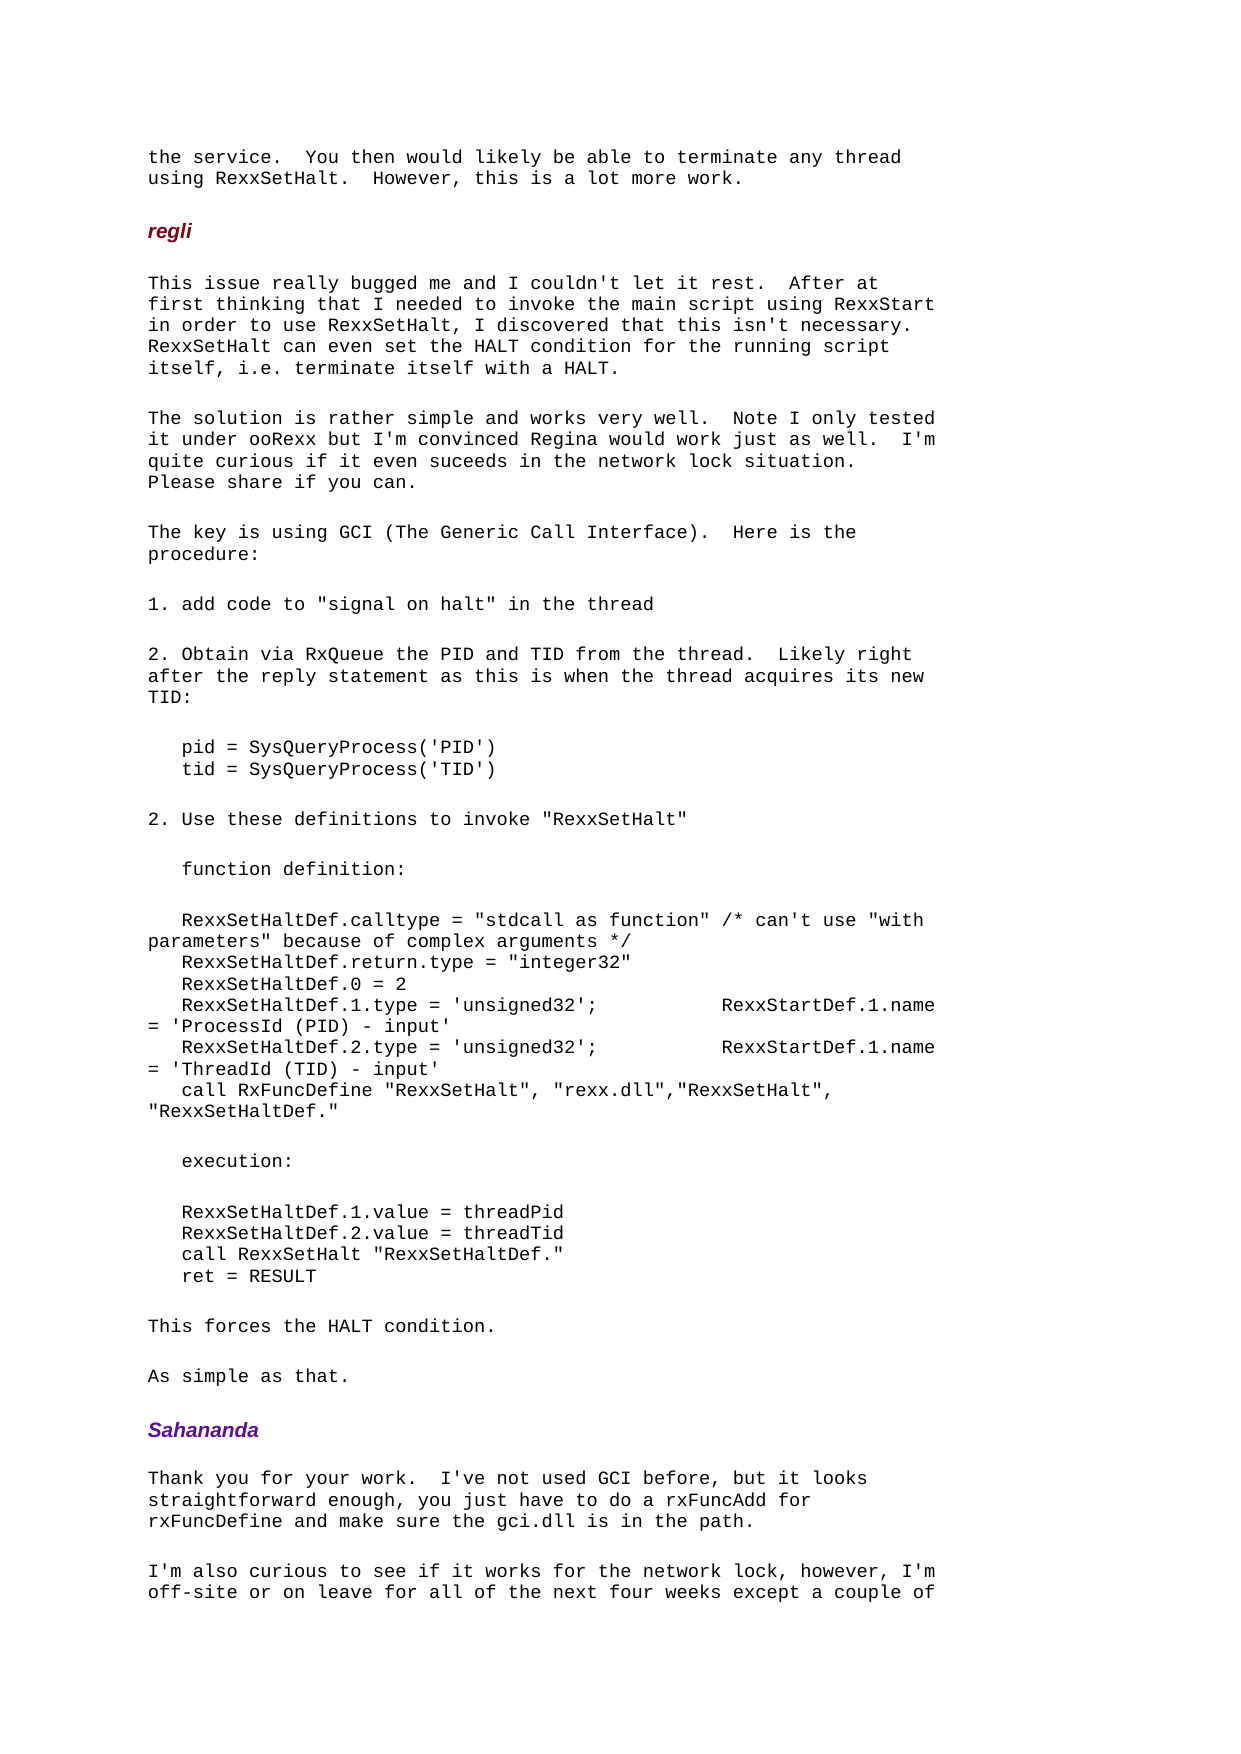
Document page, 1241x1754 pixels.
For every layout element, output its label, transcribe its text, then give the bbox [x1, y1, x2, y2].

text Thank you for your work. I've not used GCI before, but it looks straightforward enough, you just have to do a rxFuncAdd for rxFuncDefine and make sure the gci.dll is in the path. [148, 1469, 1093, 1533]
text pid = SysQueryProcess('PID') tid = SysQueryProcess('TID') [148, 738, 1093, 781]
subtitle regli [148, 219, 1093, 243]
text The solution is rather simple and works very well. Note I only tested it under ooRexx but I'm convinced Regina would work just as well. I'm quite curious if it even suceeds in the network lock situation. Please share if you can. [148, 409, 1093, 494]
text This forces the HALT condition. [148, 1317, 1093, 1338]
text execution: [148, 1152, 1093, 1173]
text RexxSetHaltDef.calltype = "stdcall as function" /* can't use "with parameters" because of complex arguments */ RexxSetHaltDef.return.type = "integer32" RexxSetHaltDef.0 = 2 RexxSetHaltDef.1.type = 'unsigned32'; RexxStartDef.1.name = 'ProcessId (PID) - input' RexxSetHaltDef.2.type = 'unsigned32'; RexxStartDef.1.name = 'ThreadId (TID) - input' call RxFuncDefine "RexxSetHalt", "rexx.dll","RexxSetHalt", "RexxSetHaltDef." [148, 911, 1093, 1123]
text This issue really bugged me and I couldn't let it rest. After at first thinking that I needed to invoke the main script using RexxStart in order to use RexxSetHalt, I discovered that this isn't necessary. RexxSetHalt can even set the HALT condition for the running script itself, i.e. terminate itself with a HALT. [148, 273, 1093, 380]
subtitle Sahananda [148, 1418, 1093, 1442]
text 1. add code to "signal on halt" in the thread [148, 595, 1093, 616]
text The key is using GCI (The Generic Call Interface). Here is the procedure: [148, 523, 1093, 566]
text RexxSetHaltDef.1.value = threadPid RexxSetHaltDef.2.value = threadTid call RexxSetHalt "RexxSetHaltDef." ret = RESULT [148, 1203, 1093, 1288]
text 2. Use these definitions to invoke "RexxSetHalt" [148, 810, 1093, 831]
text function definition: [148, 860, 1093, 881]
text I'm also curious to see if it works for the network lock, however, I'm off-site or on leave for all of the next four weeks except a couple of [148, 1562, 1093, 1604]
text As simple as that. [148, 1367, 1093, 1388]
text 2. Obtain via RxQueue the PID and TID from the thread. Likely right after the reply statement as this is when the thread acquires its new TID: [148, 645, 1093, 709]
text the service. You then would likely be able to terminate any thread using RexxSetHalt. However, this is a lot more work. [148, 148, 1093, 190]
